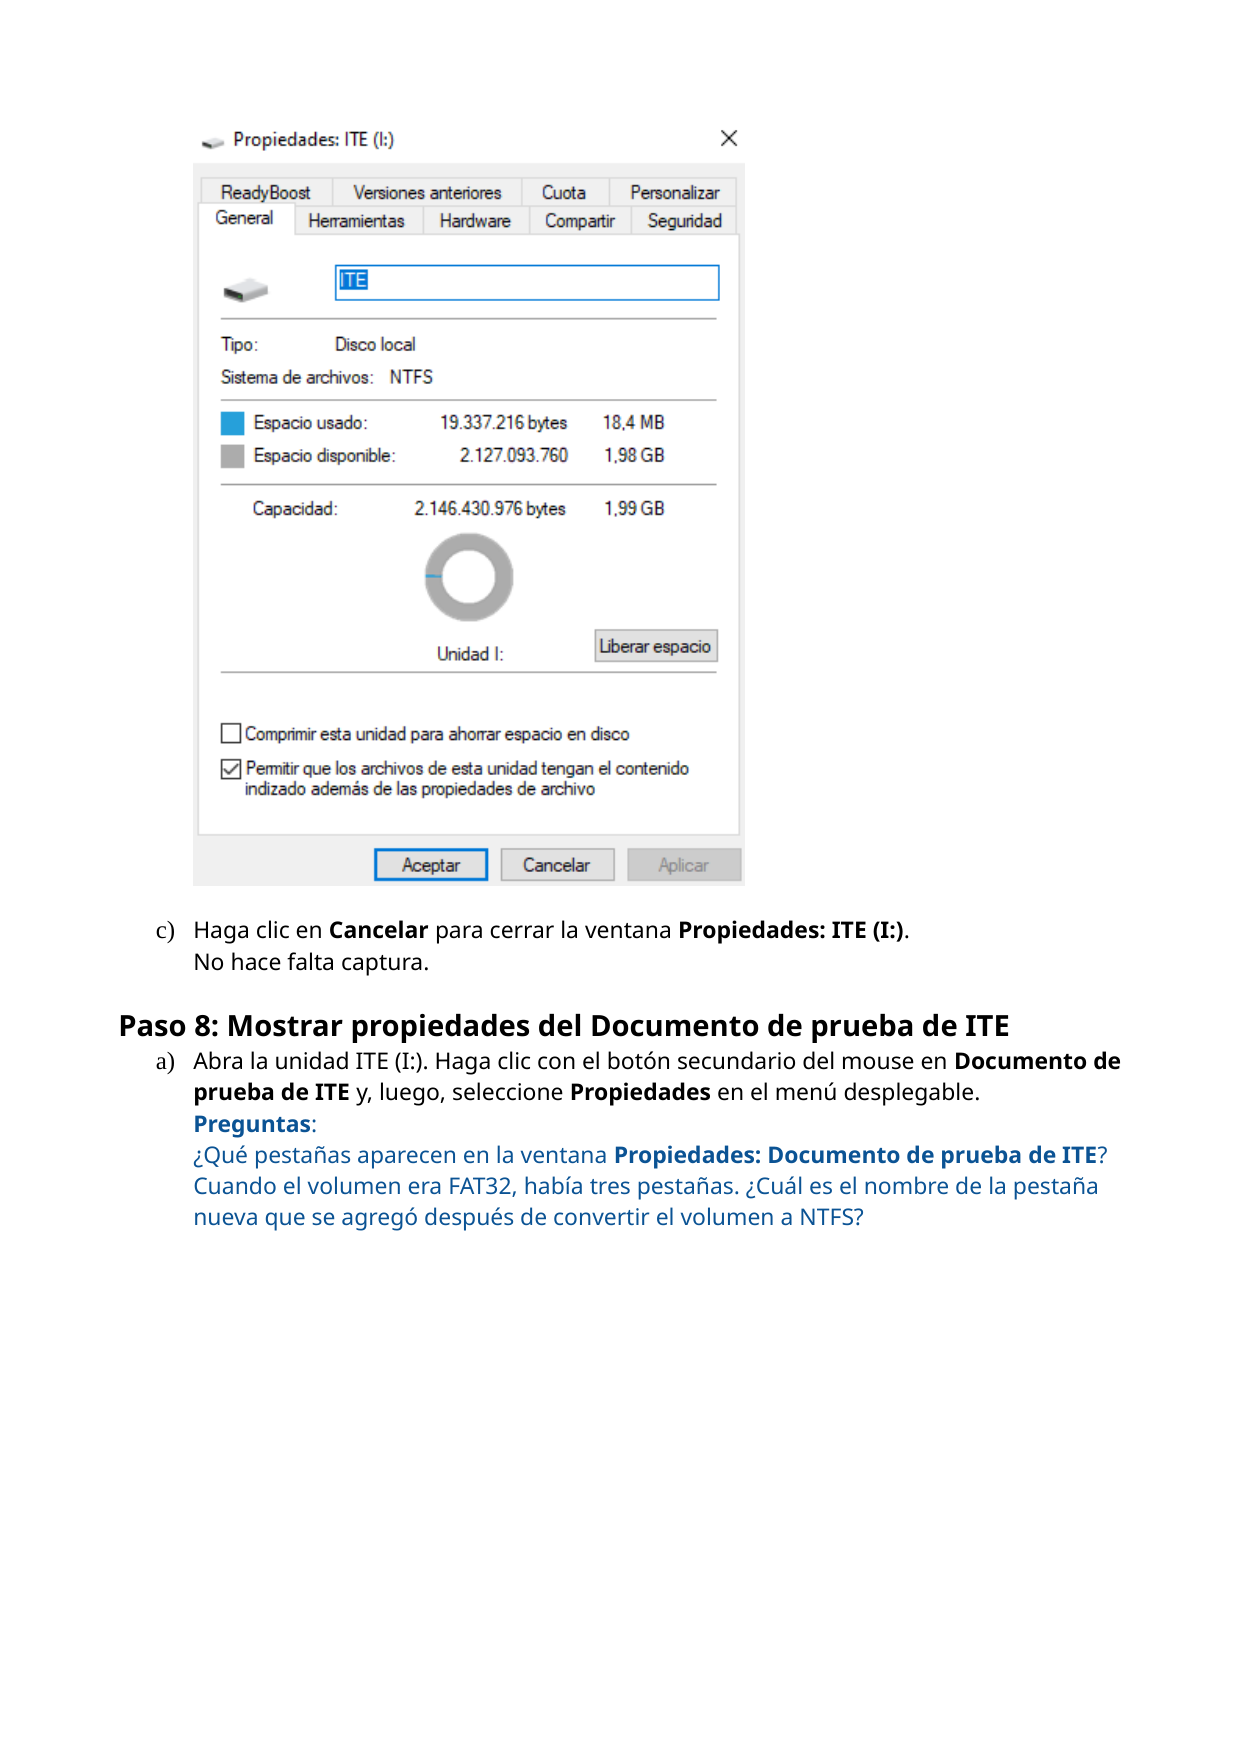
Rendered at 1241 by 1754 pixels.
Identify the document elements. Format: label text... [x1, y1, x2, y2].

text Paso 8: Mostrar propiedades del Documento de prueba de ITE [118, 1005, 1122, 1045]
picture [193, 118, 745, 886]
list Haga clic en Cancelar para cerrar la ventana Propiedades: ITE (I:). [156, 914, 1122, 945]
list No hace falta captura. [156, 945, 1122, 977]
list ¿Qué pestañas aparecen en la ventana Propiedades: Documento de prueba de ITE? [156, 1139, 1122, 1170]
list Abra la unidad ITE (I:). Haga clic con el botón secundario del mouse en Documento de prueba de ITE y, luego, seleccione Propiedades en el menú desplegable. [156, 1045, 1122, 1108]
list Cuando el volumen era FAT32, había tres pestañas. ¿Cuál es el nombre de la pestaña nueva que se agregó después de convertir el volumen a NTFS? [156, 1170, 1122, 1233]
list Preguntas: [156, 1108, 1122, 1139]
